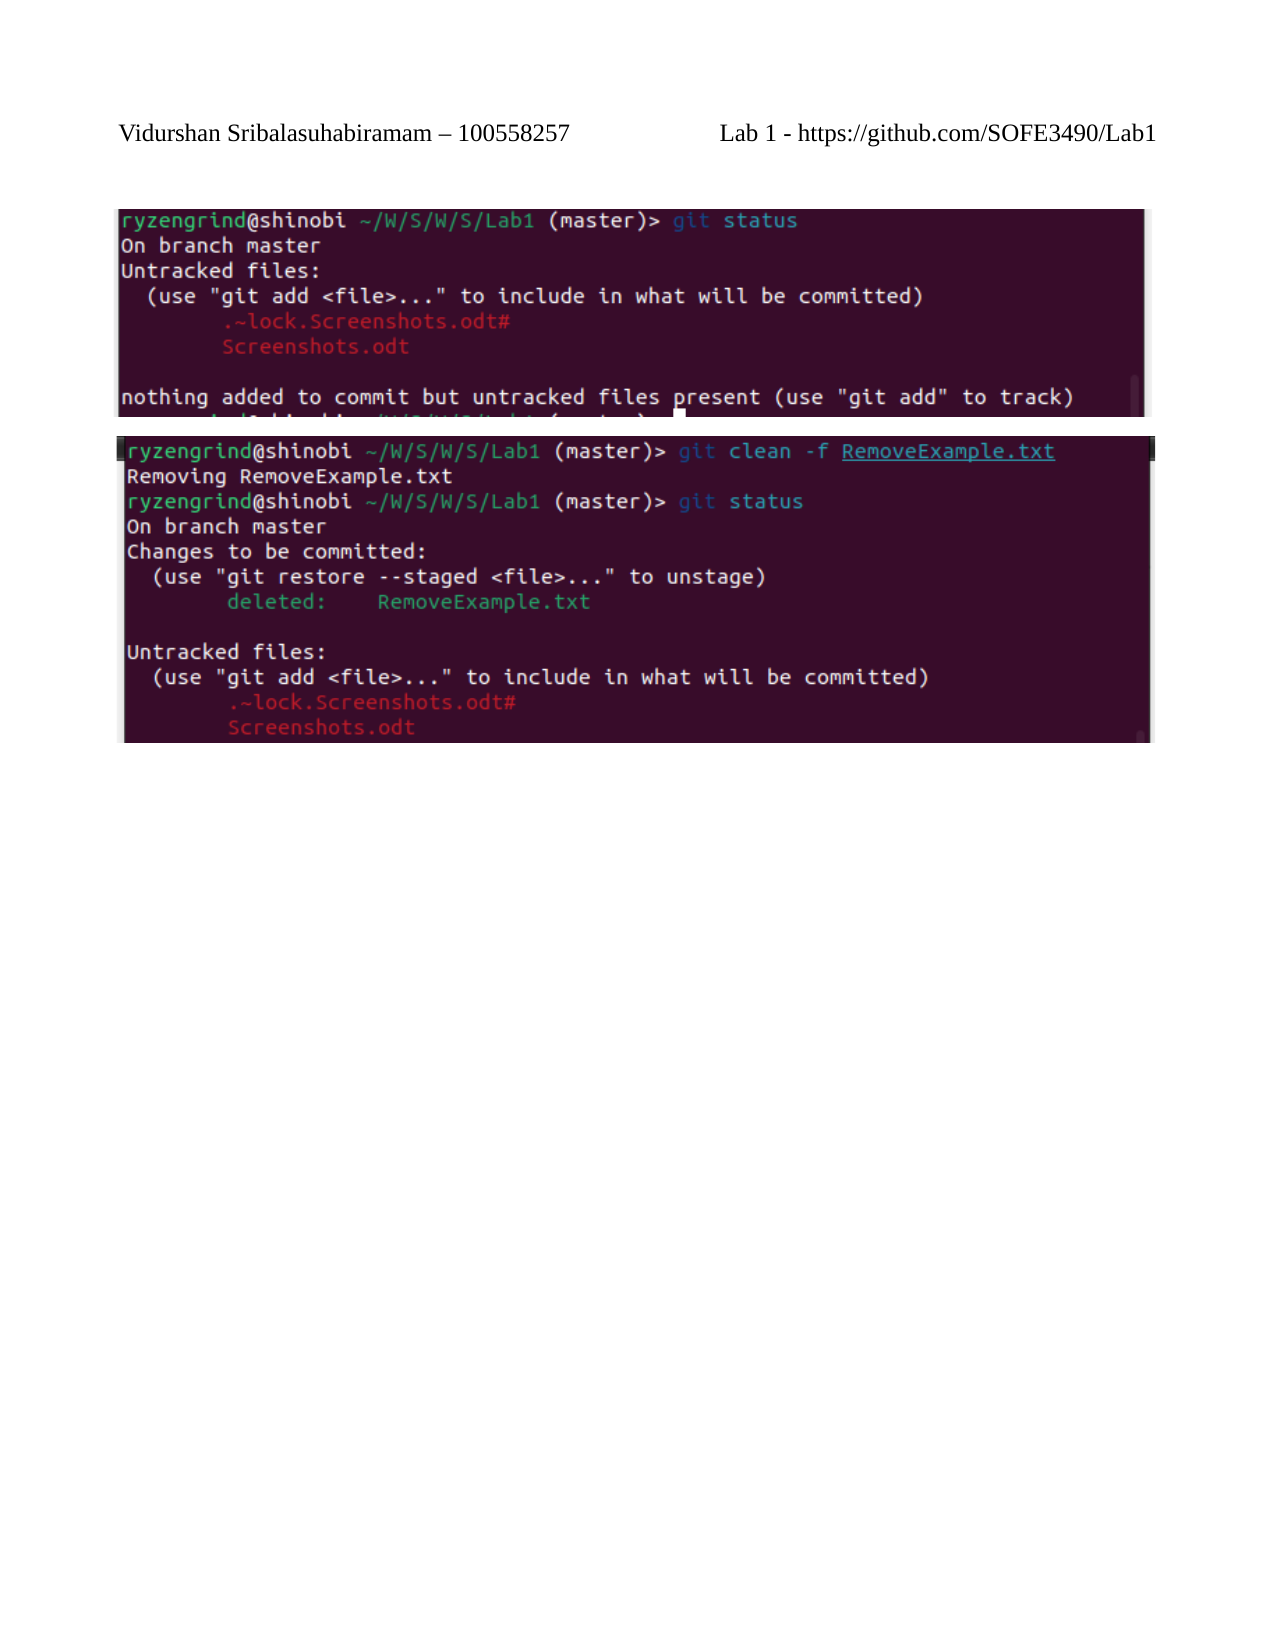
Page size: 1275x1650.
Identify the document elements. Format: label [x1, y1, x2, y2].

picture [113, 209, 1153, 417]
picture [116, 436, 1156, 743]
